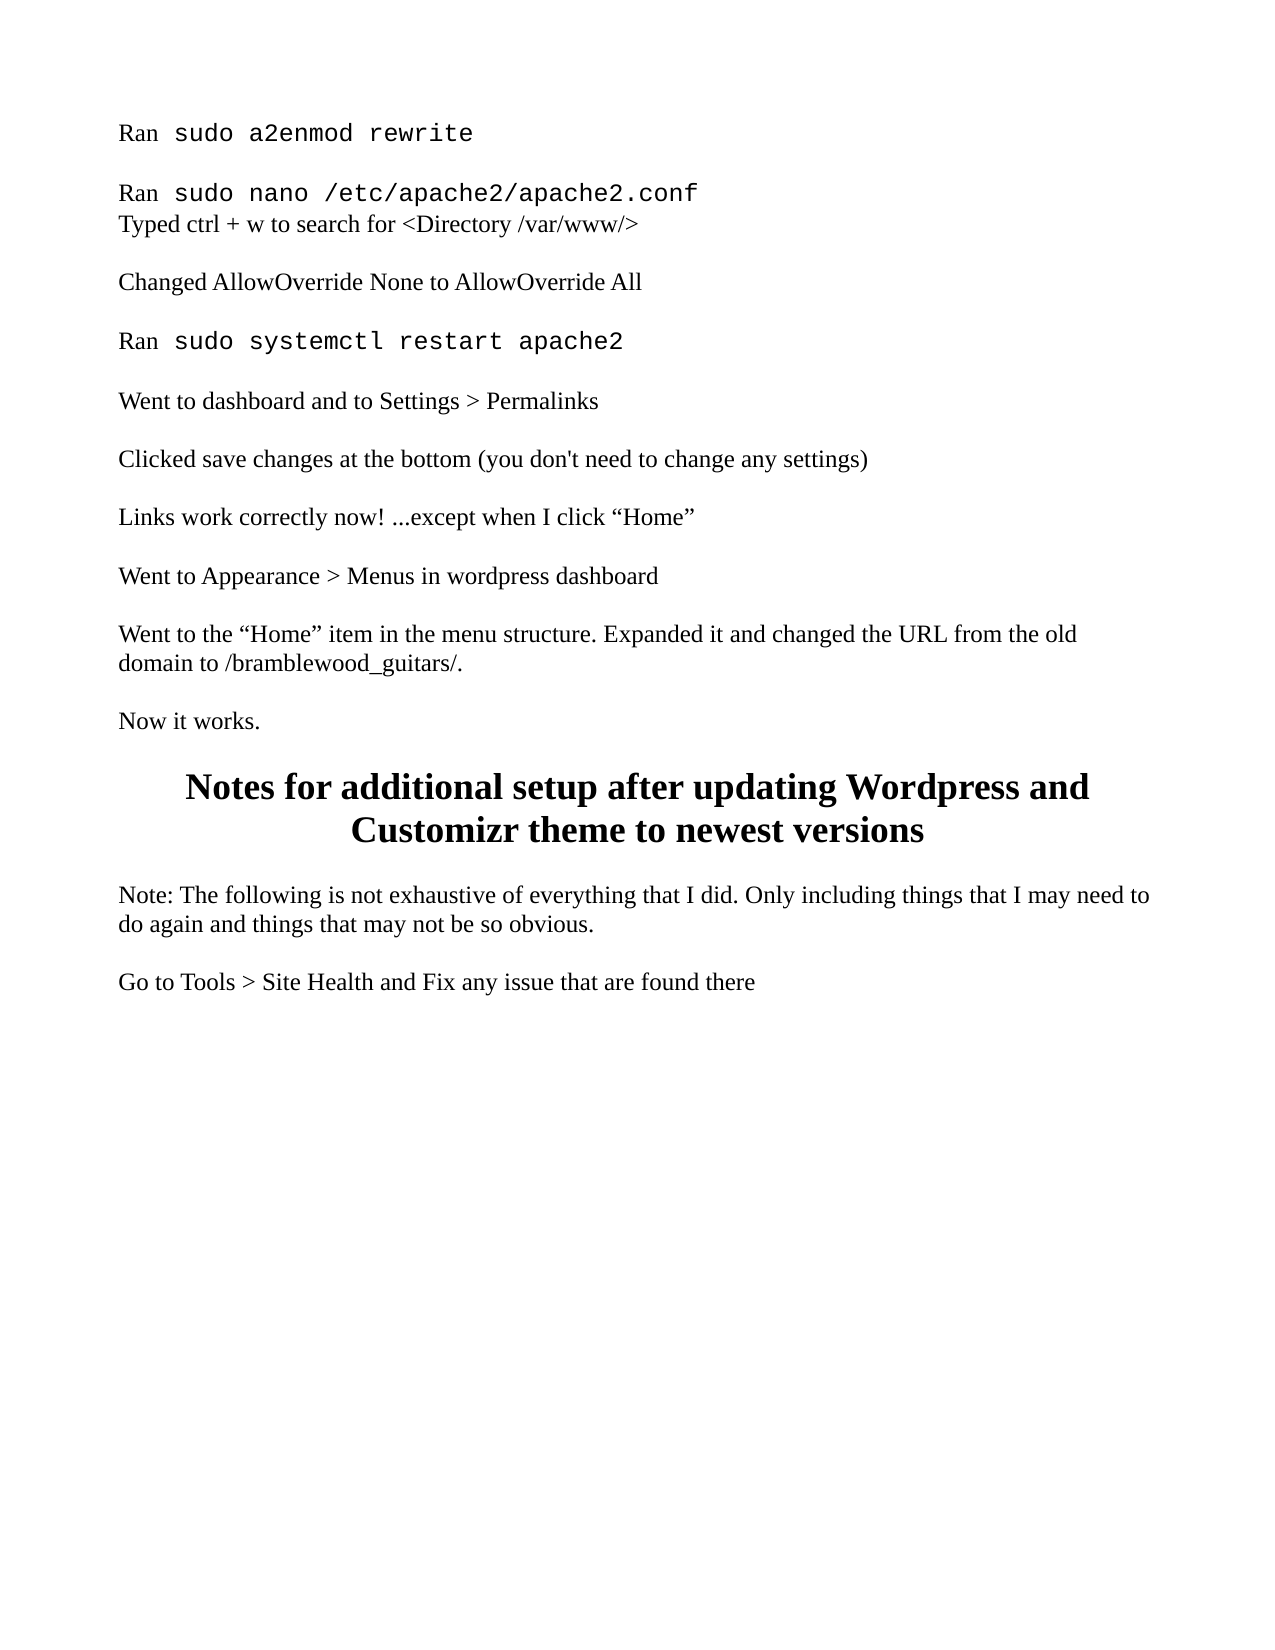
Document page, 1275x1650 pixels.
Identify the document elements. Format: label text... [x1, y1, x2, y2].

text Went to the “Home” item in the menu structure. Expanded it and changed the URL from the old domain to /bramblewood_guitars/. [118, 619, 1157, 676]
text Now it works. [118, 706, 1157, 735]
text Notes for additional setup after updating Wordpress and Customizr theme to newest versions [118, 764, 1157, 850]
text Ran sudo a2enmod rewrite [118, 118, 1157, 149]
text Changed AllowOverride None to AllowOverride All [118, 267, 1157, 296]
text Go to Tools > Site Health and Fix any issue that are found there [118, 967, 1157, 1019]
text Ran sudo nano /etc/apache2/apache2.conf Typed ctrl + w to search for <Directory /var/www/> [118, 178, 1157, 238]
text Links work correctly now! ...except when I click “Home” [118, 502, 1157, 531]
text Went to dashboard and to Settings > Permalinks [118, 386, 1157, 415]
text Went to Appearance > Menus in wordpress dashboard [118, 561, 1157, 589]
text Ran sudo systemctl restart apache2 [118, 326, 1157, 357]
text Clicked save changes at the bottom (you don't need to change any settings) [118, 444, 1157, 473]
text Note: The following is not exhaustive of everything that I did. Only including things that I may need to do again and things that may not be so obvious. [118, 880, 1157, 937]
